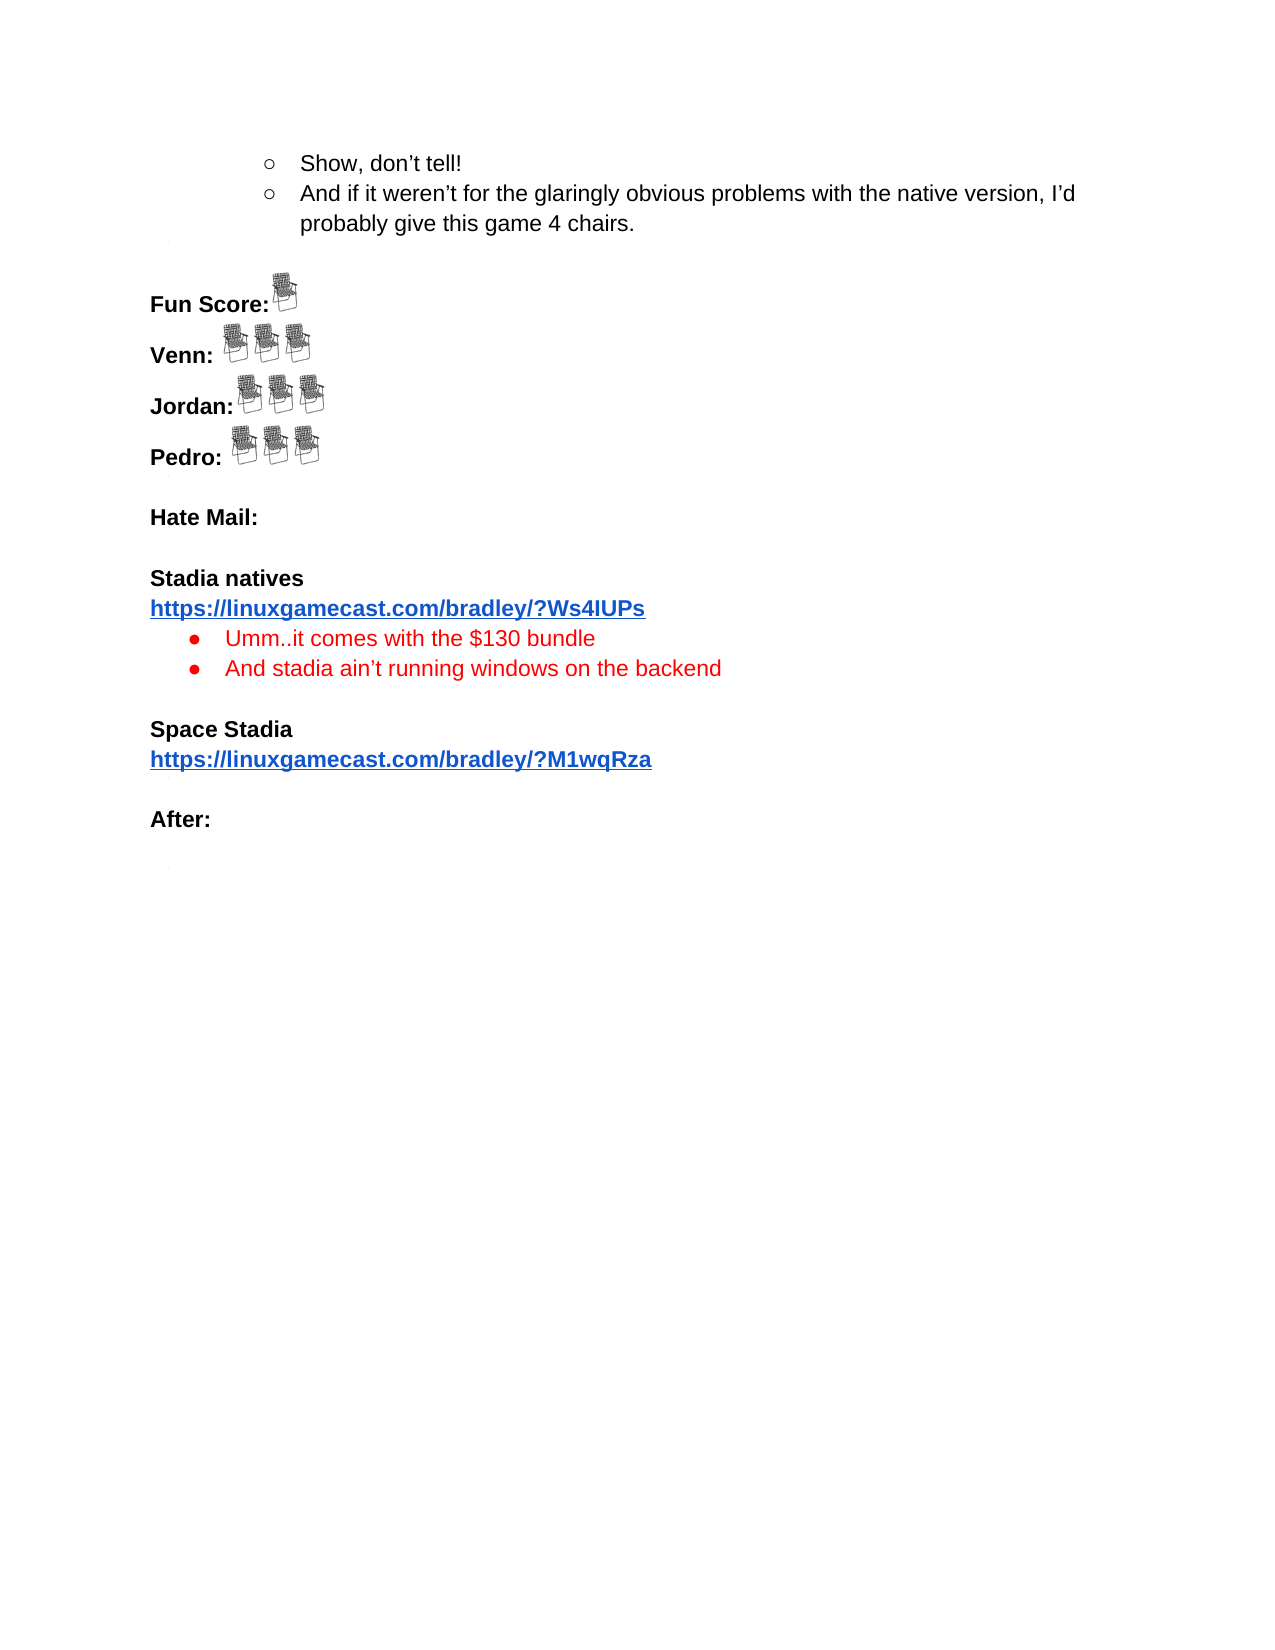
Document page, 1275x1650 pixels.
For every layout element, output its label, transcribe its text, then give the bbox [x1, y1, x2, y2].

picture [269, 270, 301, 313]
text Jordan: Pedro: [150, 372, 1125, 470]
text https://linuxgamecast.com/bradley/?M1wqRza [150, 746, 1125, 772]
text https://linuxgamecast.com/bradley/?Ws4IUPs [150, 595, 1125, 621]
text Fun Score: [150, 271, 1125, 318]
text After: [150, 806, 1125, 833]
picture [220, 321, 314, 364]
picture [228, 423, 323, 466]
list And stadia ain’t running windows on the backend [187, 655, 1125, 682]
text Hate Mail: [150, 504, 1125, 531]
text Space Stadia [150, 716, 1125, 742]
picture [234, 372, 328, 415]
text Venn: [150, 322, 1125, 369]
list Show, don’t tell! [262, 150, 1125, 176]
list And if it weren’t for the glaringly obvious problems with the native version, I’d probably give this game 4 chairs. [262, 180, 1125, 237]
list Umm..it comes with the $130 bundle [187, 625, 1125, 652]
text Stadia natives [150, 565, 1125, 591]
